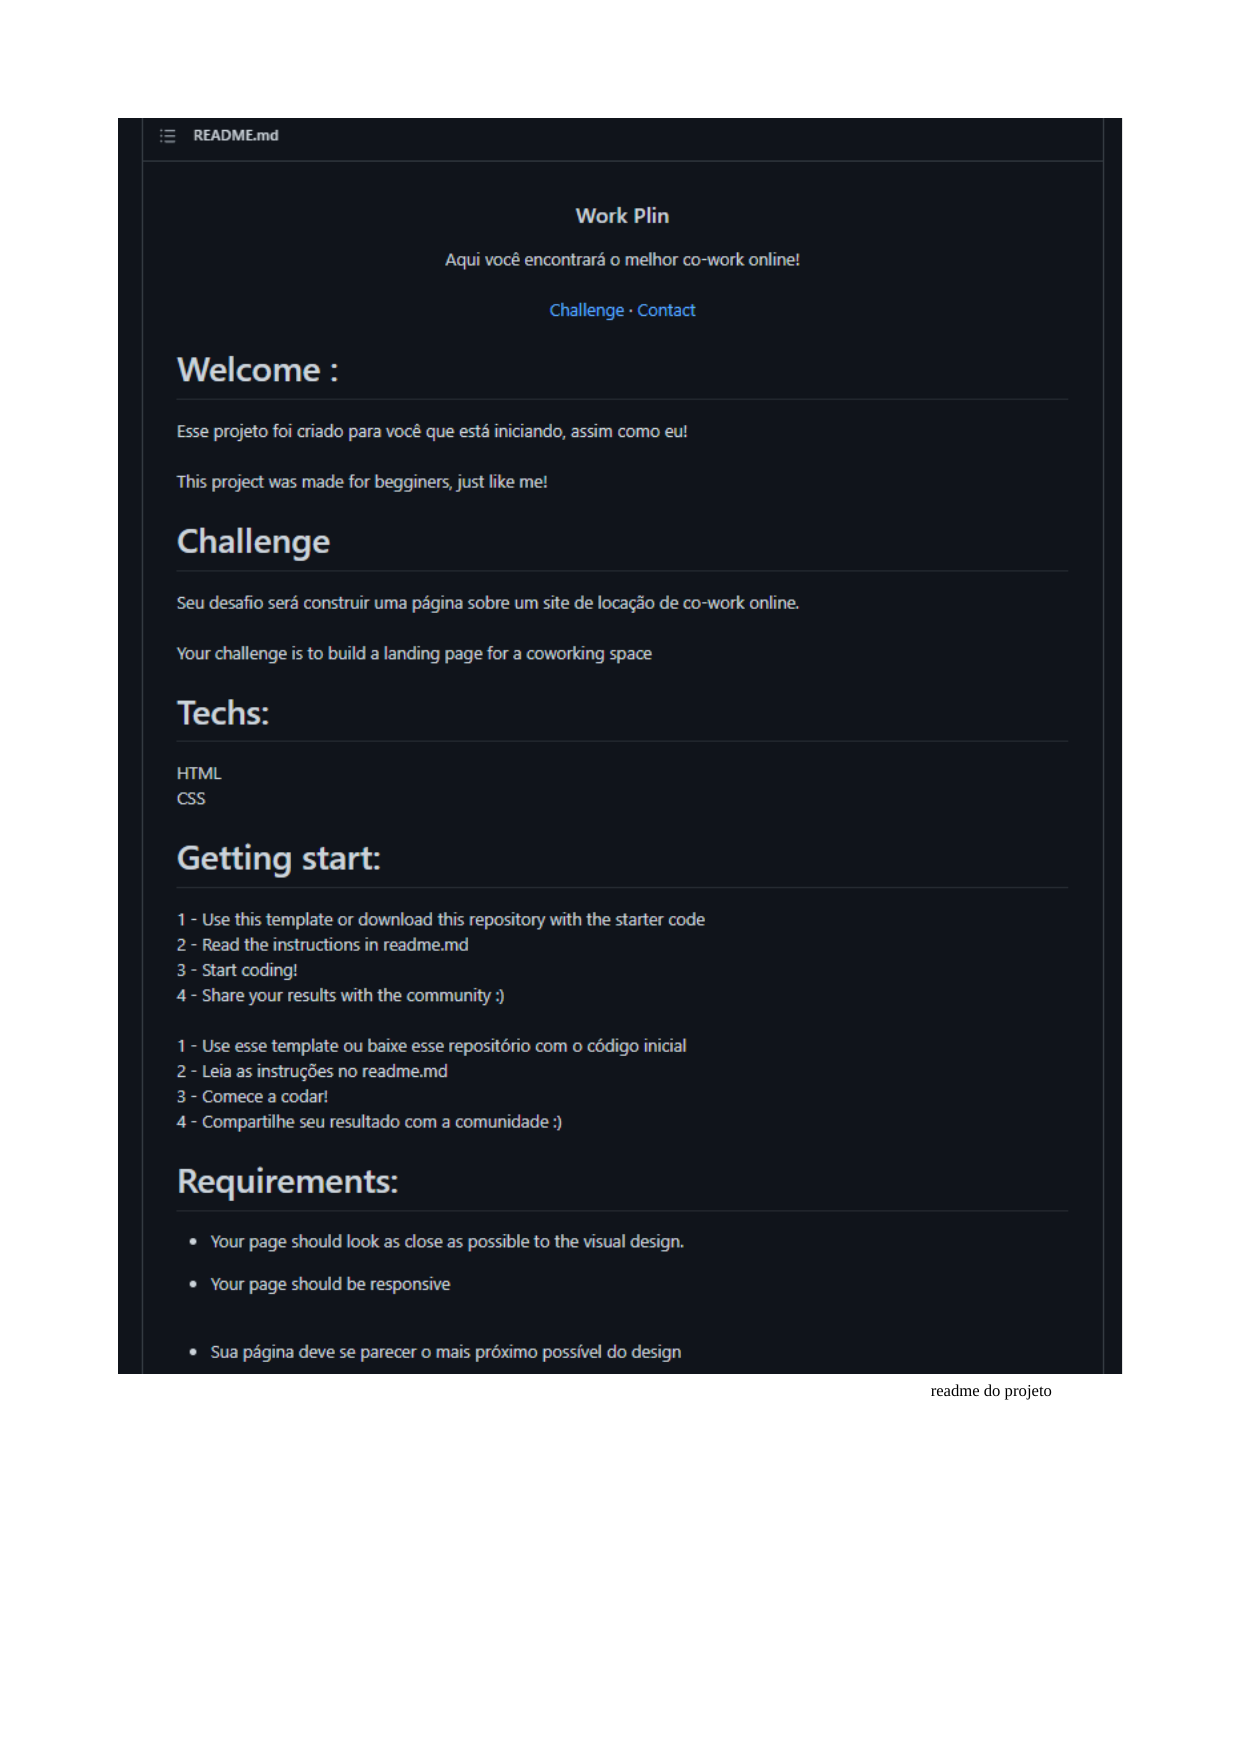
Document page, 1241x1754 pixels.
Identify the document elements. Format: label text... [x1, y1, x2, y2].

text readme do projeto [118, 1374, 1122, 1402]
picture [118, 118, 1123, 1374]
